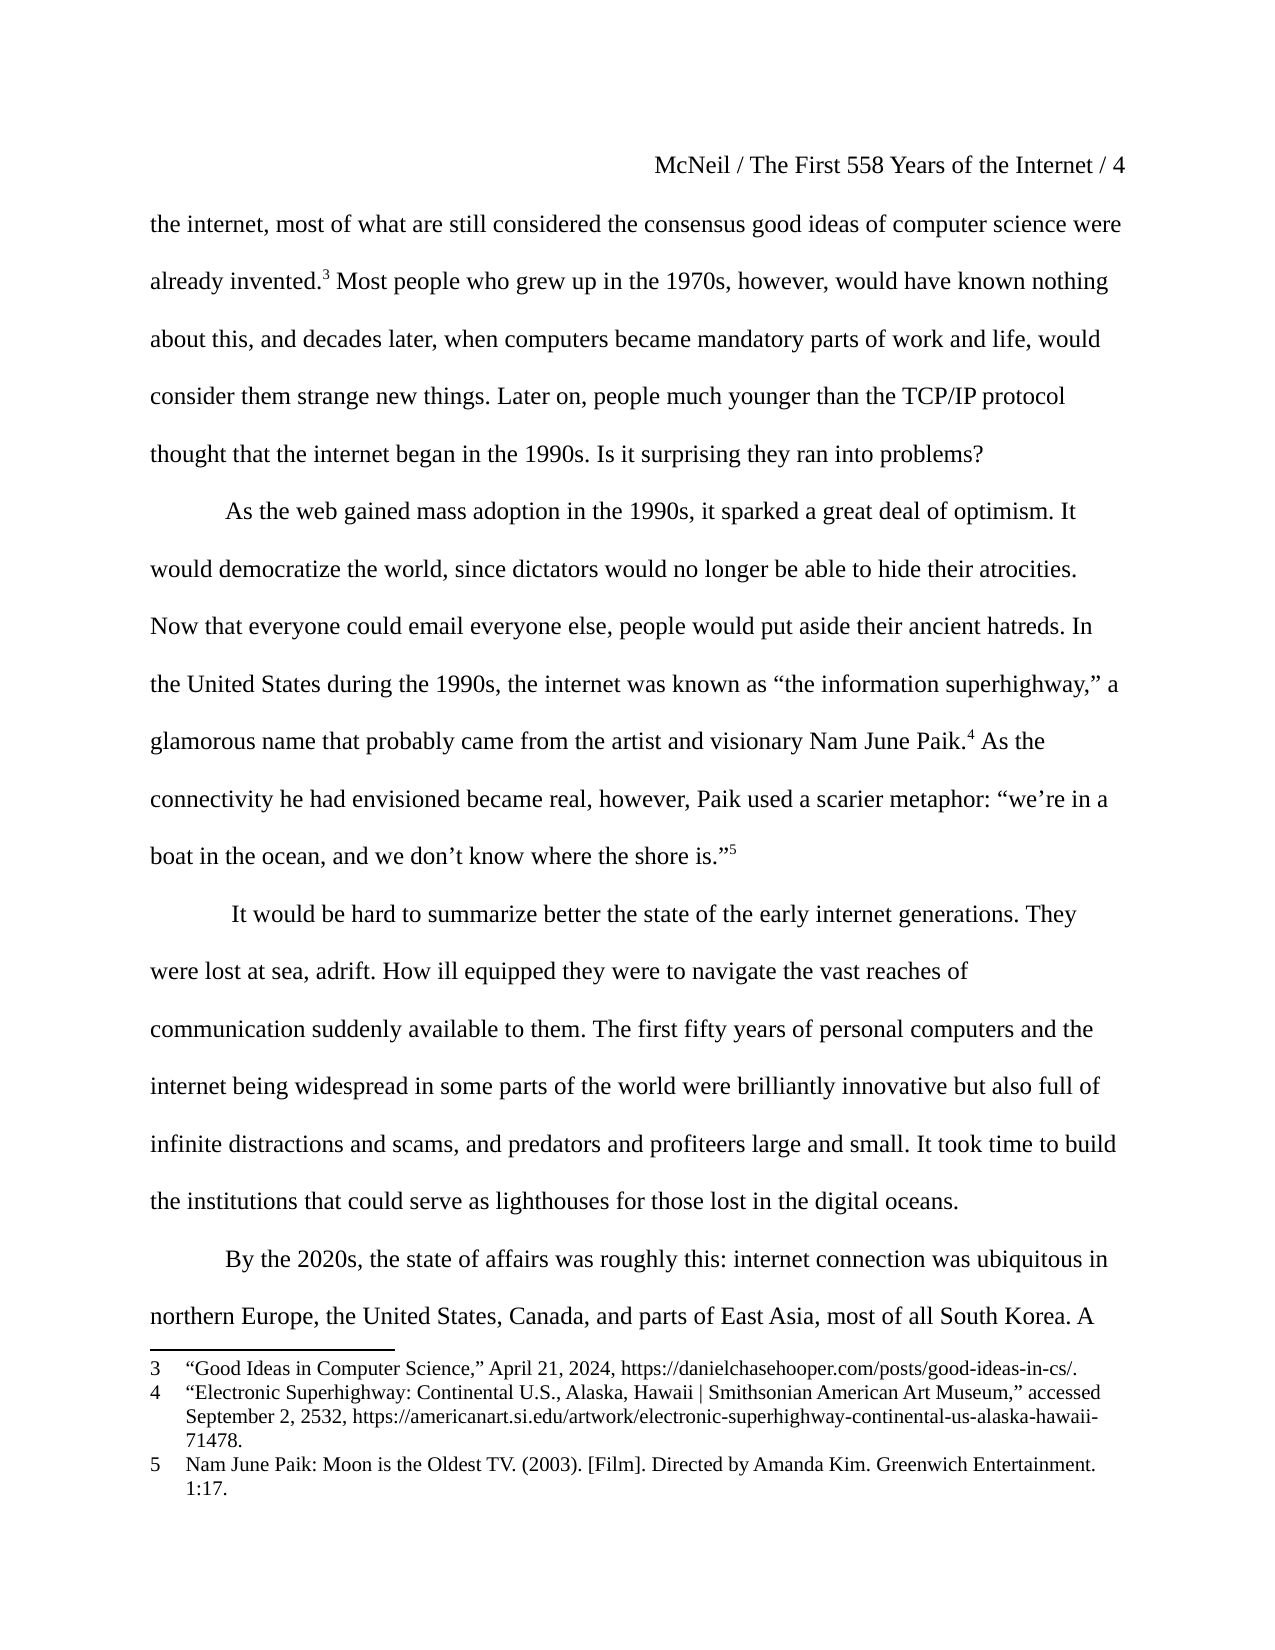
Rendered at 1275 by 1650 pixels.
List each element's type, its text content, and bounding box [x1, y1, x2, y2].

text It would be hard to summarize better the state of the early internet generations. They were lost at sea, adrift. How ill equipped they were to navigate the vast reaches of communication suddenly available to them. The first fifty years of personal computers and the internet being widespread in some parts of the world were brilliantly innovative but also full of infinite distractions and scams, and predators and profiteers large and small. It took time to build the institutions that could serve as lighthouses for those lost in the digital oceans. [150, 899, 1125, 1215]
text “Good Ideas in Computer Science,” April 21, 2024, https://danielchasehooper.com/posts/good-ideas-in-cs/. [150, 1356, 1125, 1380]
text the internet, most of what are still considered the consensus good ideas of computer science were already invented. Most people who grew up in the 1970s, however, would have known nothing about this, and decades later, when computers became mandatory parts of work and life, would consider them strange new things. Later on, people much younger than the TCP/IP protocol thought that the internet began in the 1990s. Is it surprising they ran into problems? [150, 209, 1125, 467]
text Nam June Paik: Moon is the Oldest TV. (2003). [Film]. Directed by Amanda Kim. Greenwich Entertainment. 1:17. [150, 1452, 1125, 1500]
text As the web gained mass adoption in the 1990s, it sparked a great deal of optimism. It would democratize the world, since dictators would no longer be able to hide their atrocities. Now that everyone could email everyone else, people would put aside their ancient hatreds. In the United States during the 1990s, the internet was known as “the information superhighway,” a glamorous name that probably came from the artist and visionary Nam June Paik. As the connectivity he had envisioned became real, however, Paik used a scarier metaphor: “we’re in a boat in the ocean, and we don’t know where the shore is.” [150, 496, 1125, 870]
text By the 2020s, the state of affairs was roughly this: internet connection was ubiquitous in northern Europe, the United States, Canada, and parts of East Asia, most of all South Korea. A [150, 1244, 1125, 1330]
text “Electronic Superhighway: Continental U.S., Alaska, Hawaii | Smithsonian American Art Museum,” accessed September 2, 2532, https://americanart.si.edu/artwork/electronic-superhighway-continental-us-alaska-hawaii-71478. [150, 1380, 1125, 1452]
